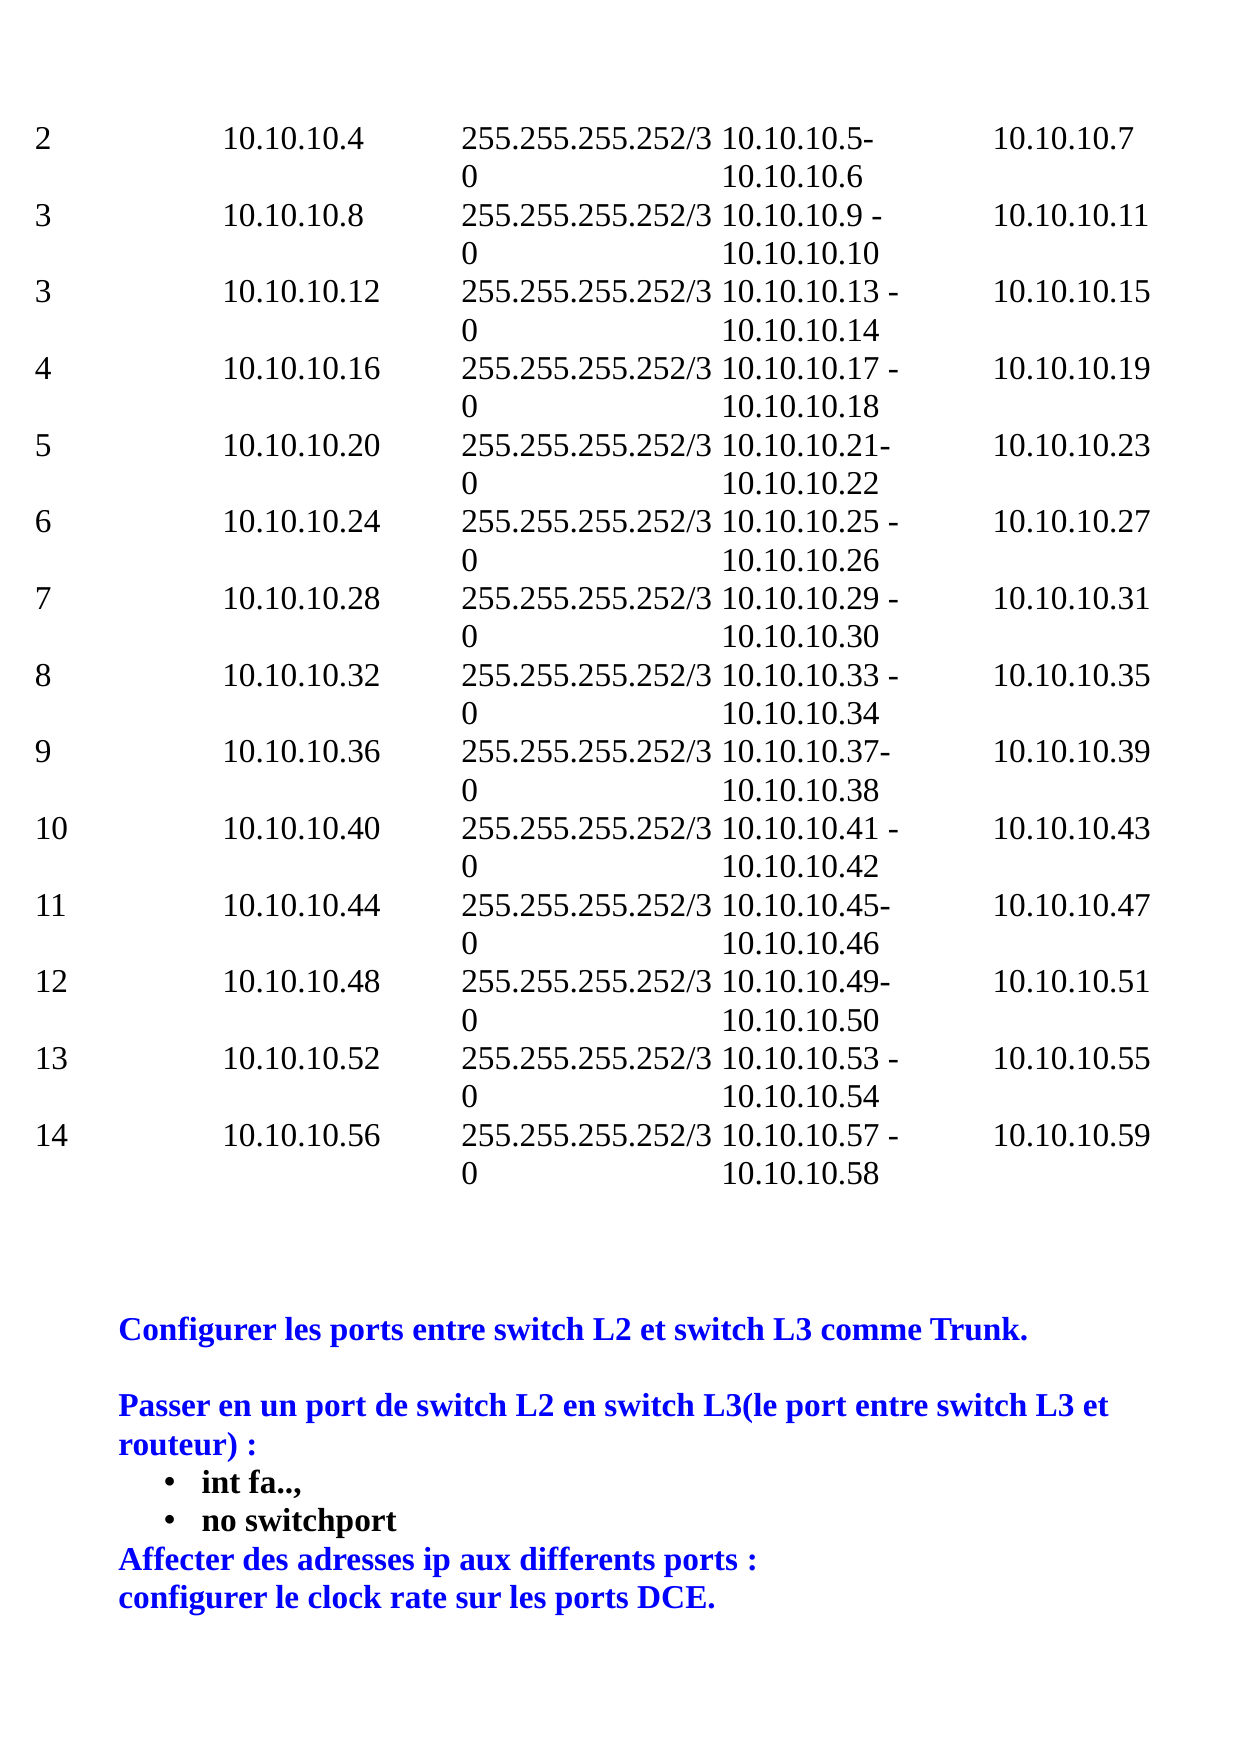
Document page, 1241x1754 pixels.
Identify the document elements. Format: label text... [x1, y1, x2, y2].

table_cell 10 [35, 808, 222, 885]
table_cell 10.10.10.32 [222, 655, 461, 731]
table_cell 10.10.10.17 - 10.10.10.18 [721, 348, 992, 425]
table_cell 255.255.255.252/30 [461, 118, 721, 195]
table_cell 10.10.10.16 [222, 348, 461, 425]
table_cell 10.10.10.39 [992, 731, 1216, 808]
table_cell 10.10.10.48 [222, 961, 461, 1038]
table_cell 10.10.10.44 [222, 885, 461, 961]
table_cell 10.10.10.56 [222, 1115, 461, 1191]
text configurer le clock rate sur les ports DCE. [118, 1577, 1122, 1615]
table_cell 255.255.255.252/30 [461, 425, 721, 501]
table_cell 10.10.10.47 [992, 885, 1216, 961]
table_cell 10.10.10.45- 10.10.10.46 [721, 885, 992, 961]
table_cell 2 [35, 118, 222, 195]
table_cell 255.255.255.252/30 [461, 501, 721, 578]
table_cell 255.255.255.252/30 [461, 655, 721, 731]
table_cell 10.10.10.31 [992, 578, 1216, 655]
table_cell 7 [35, 578, 222, 655]
text Configurer les ports entre switch L2 et switch L3 comme Trunk. [118, 1309, 1122, 1347]
table_cell 255.255.255.252/30 [461, 961, 721, 1038]
table_cell 6 [35, 501, 222, 578]
table_cell 10.10.10.4 [222, 118, 461, 195]
table_cell 10.10.10.53 - 10.10.10.54 [721, 1038, 992, 1115]
table_cell 9 [35, 731, 222, 808]
table_cell 10.10.10.40 [222, 808, 461, 885]
table_cell 10.10.10.23 [992, 425, 1216, 501]
table_cell 10.10.10.37- 10.10.10.38 [721, 731, 992, 808]
table_cell 10.10.10.21- 10.10.10.22 [721, 425, 992, 501]
table_cell 10.10.10.52 [222, 1038, 461, 1115]
table_cell 255.255.255.252/30 [461, 731, 721, 808]
table_cell 255.255.255.252/30 [461, 348, 721, 425]
table_cell 10.10.10.11 [992, 195, 1216, 271]
table_cell 255.255.255.252/30 [461, 1115, 721, 1191]
table_cell 255.255.255.252/30 [461, 1038, 721, 1115]
table_cell 14 [35, 1115, 222, 1191]
text Passer en un port de switch L2 en switch L3(le port entre switch L3 et routeur) : [118, 1385, 1122, 1462]
table_cell 10.10.10.7 [992, 118, 1216, 195]
table_cell 10.10.10.5- 10.10.10.6 [721, 118, 992, 195]
table_cell 8 [35, 655, 222, 731]
table_cell 12 [35, 961, 222, 1038]
table_cell 10.10.10.41 - 10.10.10.42 [721, 808, 992, 885]
table_cell 10.10.10.29 - 10.10.10.30 [721, 578, 992, 655]
table_cell 255.255.255.252/30 [461, 808, 721, 885]
table_cell 255.255.255.252/30 [461, 195, 721, 271]
table_cell 10.10.10.24 [222, 501, 461, 578]
table_cell 10.10.10.13 - 10.10.10.14 [721, 271, 992, 348]
text Affecter des adresses ip aux differents ports : [118, 1539, 1122, 1577]
table_cell 10.10.10.57 - 10.10.10.58 [721, 1115, 992, 1191]
table_cell 10.10.10.36 [222, 731, 461, 808]
table_cell 11 [35, 885, 222, 961]
table_cell 4 [35, 348, 222, 425]
table_cell 255.255.255.252/30 [461, 271, 721, 348]
table_cell 10.10.10.20 [222, 425, 461, 501]
table_cell 10.10.10.49- 10.10.10.50 [721, 961, 992, 1038]
table_cell 10.10.10.9 - 10.10.10.10 [721, 195, 992, 271]
table_cell 3 [35, 195, 222, 271]
table_cell 10.10.10.55 [992, 1038, 1216, 1115]
table_cell 10.10.10.59 [992, 1115, 1216, 1191]
list int fa.., [164, 1462, 1122, 1500]
table_cell 10.10.10.28 [222, 578, 461, 655]
table_cell 255.255.255.252/30 [461, 885, 721, 961]
table_cell 10.10.10.15 [992, 271, 1216, 348]
table_cell 10.10.10.35 [992, 655, 1216, 731]
table_cell 5 [35, 425, 222, 501]
list no switchport [164, 1500, 1122, 1539]
table_cell 10.10.10.51 [992, 961, 1216, 1038]
table_cell 10.10.10.33 - 10.10.10.34 [721, 655, 992, 731]
table_cell 3 [35, 271, 222, 348]
table_cell 10.10.10.25 - 10.10.10.26 [721, 501, 992, 578]
table_cell 10.10.10.8 [222, 195, 461, 271]
table_cell 10.10.10.27 [992, 501, 1216, 578]
table_cell 10.10.10.12 [222, 271, 461, 348]
table_cell 255.255.255.252/30 [461, 578, 721, 655]
table_cell 13 [35, 1038, 222, 1115]
table_cell 10.10.10.43 [992, 808, 1216, 885]
table_cell 10.10.10.19 [992, 348, 1216, 425]
